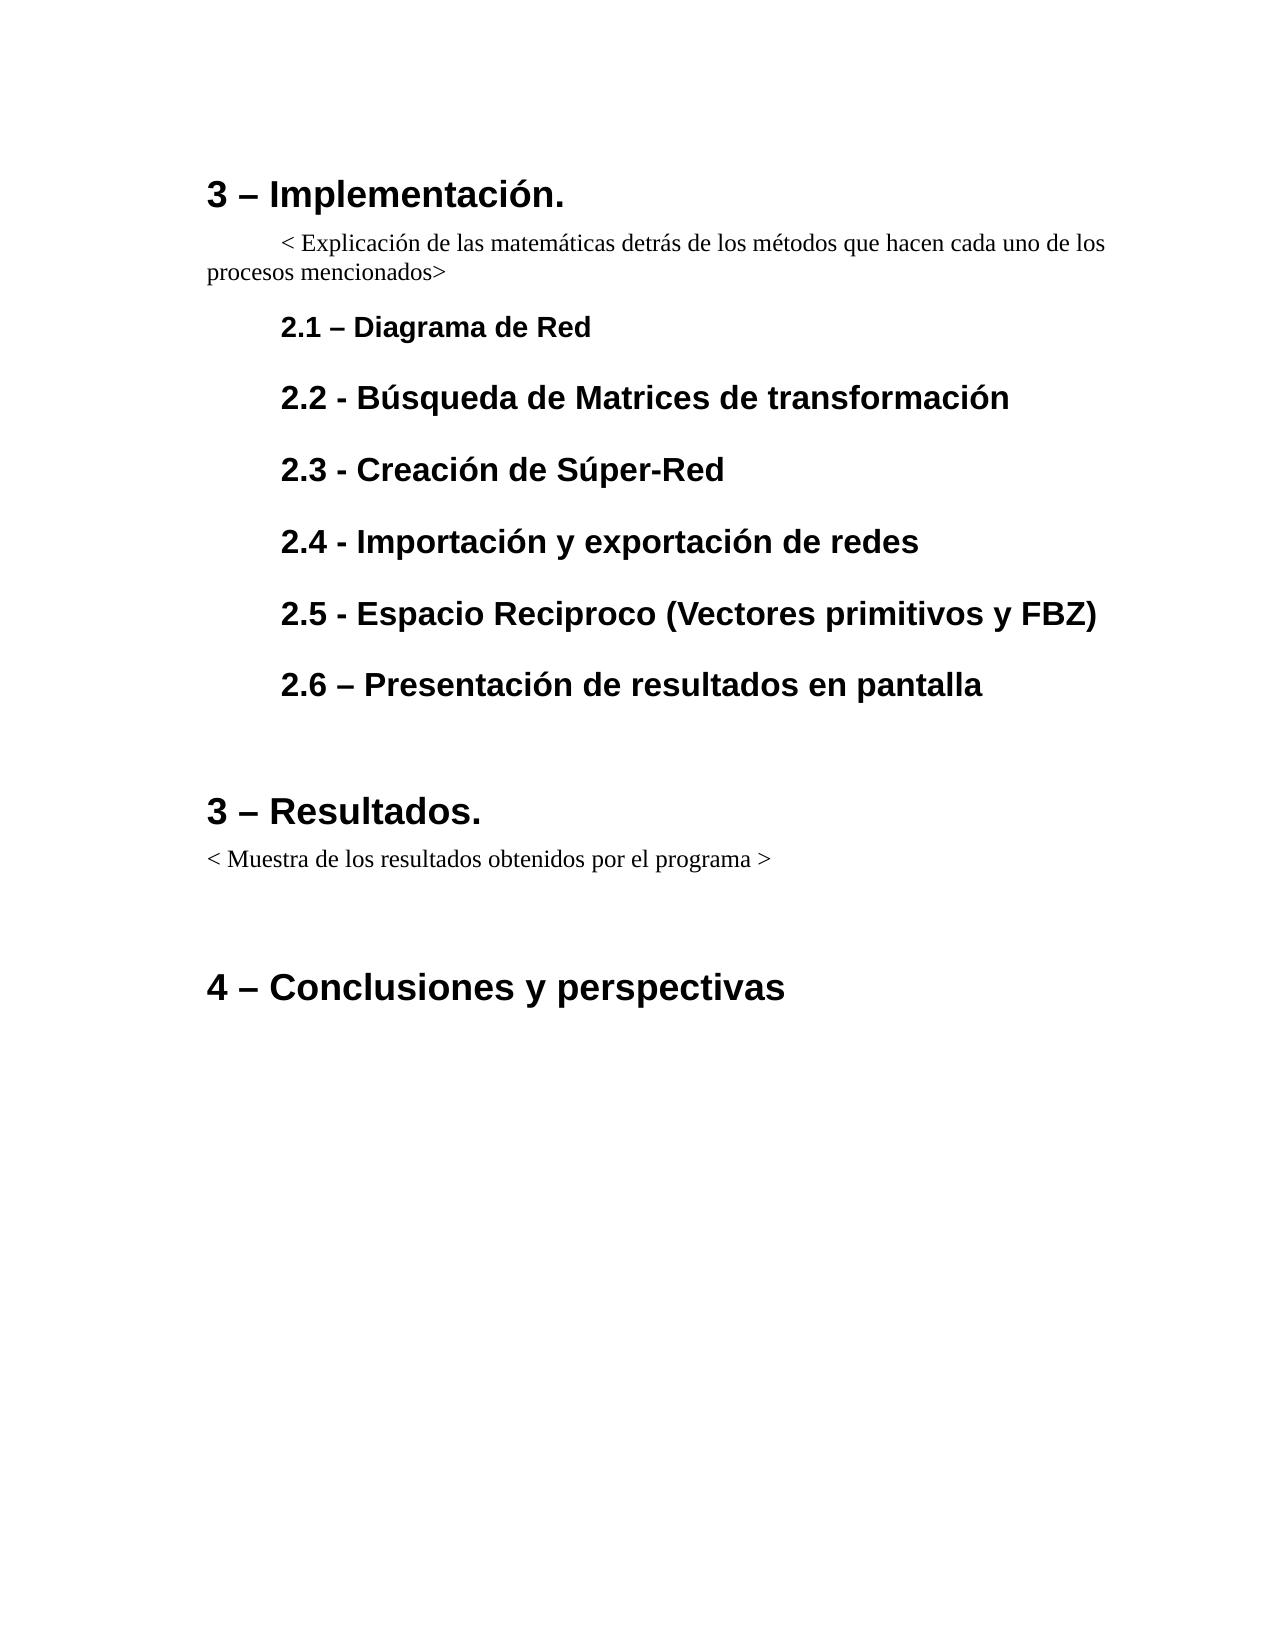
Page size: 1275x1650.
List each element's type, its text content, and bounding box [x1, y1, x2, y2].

subtitle 4 – Conclusiones y perspectivas [207, 965, 1127, 1008]
subtitle 3 – Resultados. [207, 789, 1127, 832]
subtitle 2.3 - Creación de Súper-Red [207, 450, 1127, 488]
text < Muestra de los resultados obtenidos por el programa > [207, 844, 1127, 873]
subtitle 2.4 - Importación y exportación de redes [207, 522, 1127, 560]
subtitle 3 – Implementación. [207, 173, 1127, 216]
subtitle 2.5 - Espacio Reciproco (Vectores primitivos y FBZ) [207, 594, 1127, 632]
subtitle 2.2 - Búsqueda de Matrices de transformación [207, 378, 1127, 417]
subtitle 2.6 – Presentación de resultados en pantalla [207, 665, 1127, 704]
text < Explicación de las matemáticas detrás de los métodos que hacen cada uno de los procesos mencionados> [207, 228, 1127, 286]
subtitle 2.1 – Diagrama de Red [207, 307, 1127, 345]
